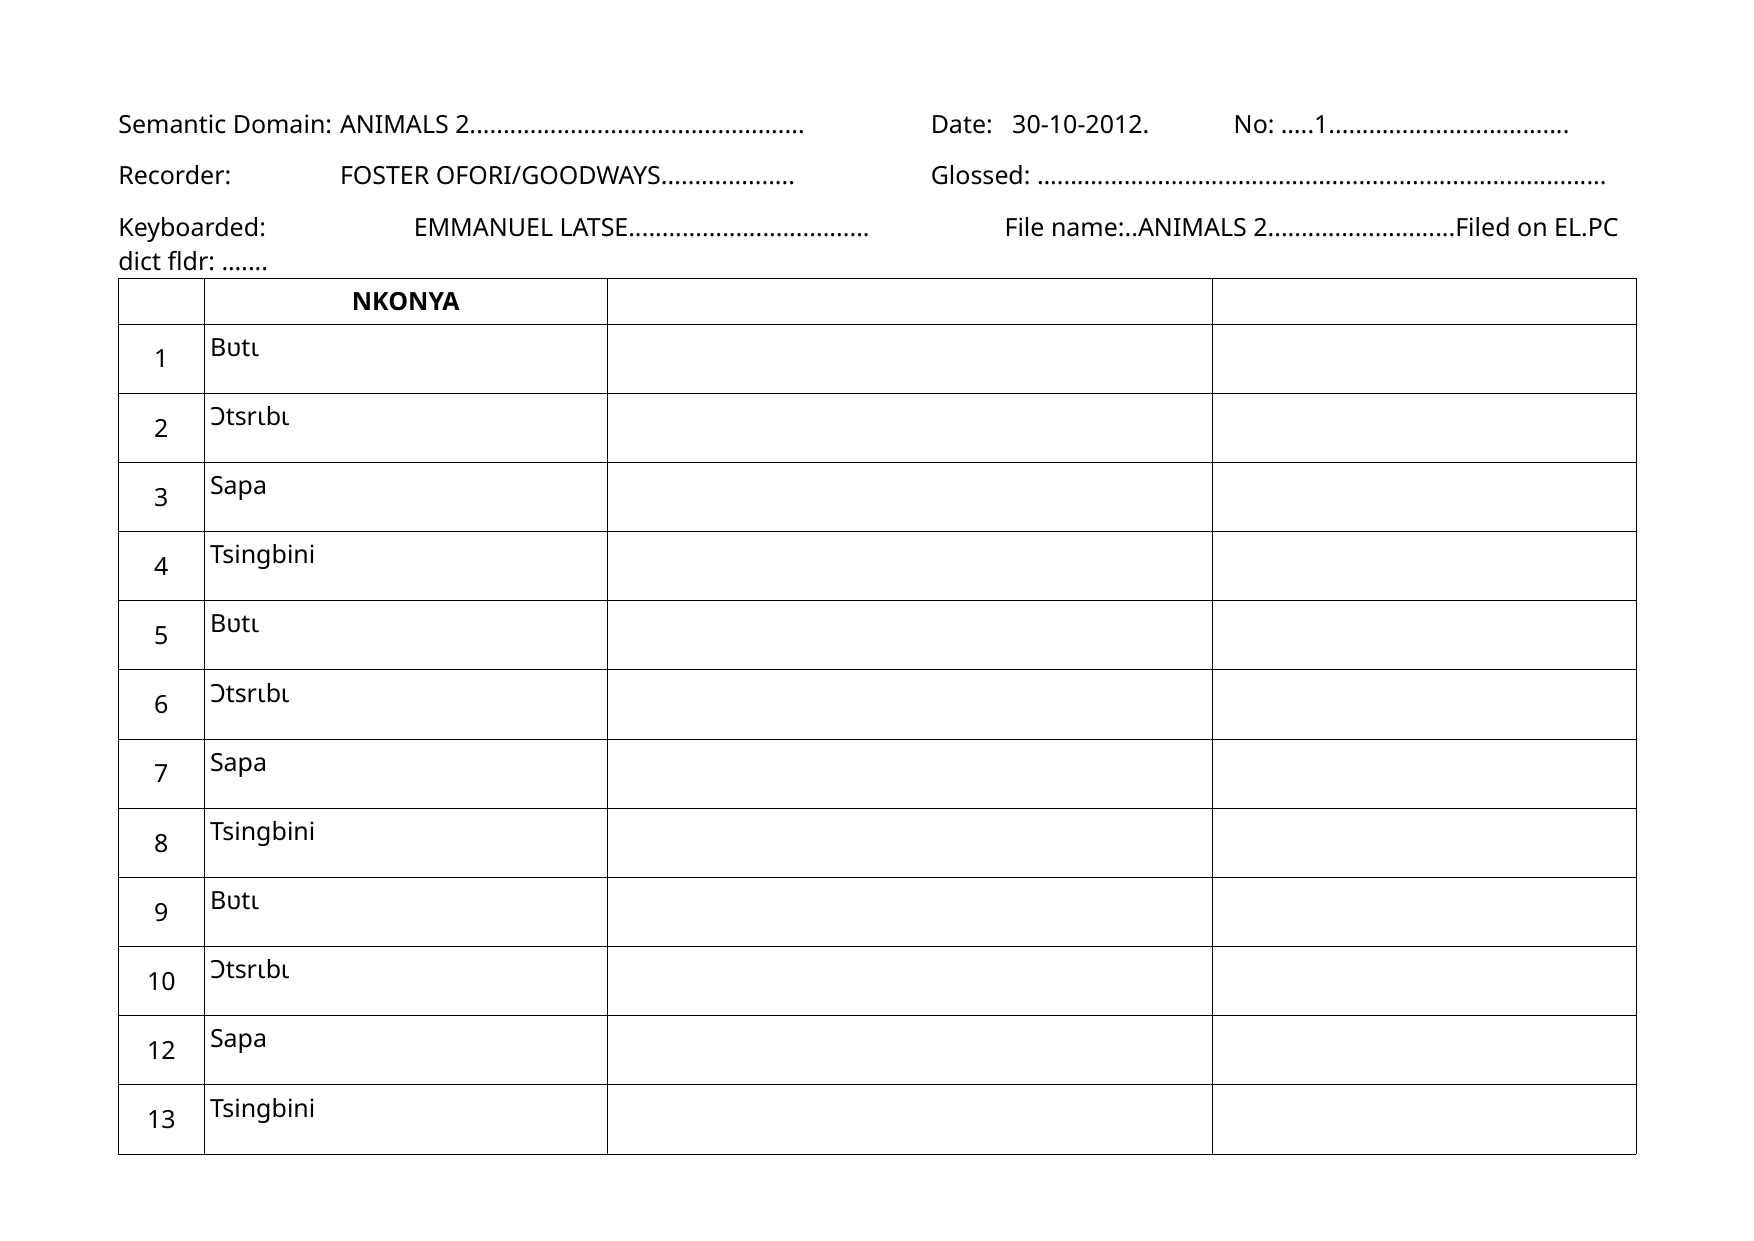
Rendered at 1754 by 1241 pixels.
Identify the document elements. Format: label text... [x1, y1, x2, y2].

table_cell [1213, 740, 1636, 808]
table_cell 1 [119, 325, 204, 393]
table_cell 4 [119, 532, 204, 600]
table_cell 6 [119, 670, 204, 738]
table_cell [608, 1016, 1212, 1084]
table_cell 13 [119, 1085, 204, 1153]
table_cell [1213, 532, 1636, 600]
table_cell Tsingbini [205, 532, 607, 600]
table_cell 7 [119, 740, 204, 808]
table_cell [1213, 1016, 1636, 1084]
table_cell Sapa [205, 1016, 607, 1084]
table_cell Bʋtɩ [205, 325, 607, 393]
table_cell 5 [119, 601, 204, 669]
table_cell [608, 463, 1212, 531]
table_cell [608, 1085, 1212, 1153]
table_cell [1213, 463, 1636, 531]
table_cell [1213, 1085, 1636, 1153]
table_cell [608, 325, 1212, 393]
table_cell Bʋtɩ [205, 878, 607, 946]
table_cell [1213, 394, 1636, 462]
table_cell [1213, 947, 1636, 1015]
table_cell [608, 532, 1212, 600]
table_header [1213, 279, 1636, 323]
text Semantic Domain: ANIMALS 2.................................................. Date: 30-10-2012. No: …..1.......….......................... [118, 106, 1636, 140]
table_cell [1213, 325, 1636, 393]
table_cell [608, 809, 1212, 877]
table_cell [608, 670, 1212, 738]
table_cell 8 [119, 809, 204, 877]
text Recorder: FOSTER OFORI/GOODWAYS.................... Glossed: ….................................................................................. [118, 158, 1636, 192]
table_cell 10 [119, 947, 204, 1015]
table_cell [1213, 670, 1636, 738]
table_header [608, 279, 1212, 323]
table_cell [608, 740, 1212, 808]
table_header [119, 279, 204, 323]
table_cell Ɔtsrɩbɩ [205, 670, 607, 738]
table_cell [608, 394, 1212, 462]
table_cell [608, 601, 1212, 669]
table_cell Bʋtɩ [205, 601, 607, 669]
table_cell Sapa [205, 463, 607, 531]
table_cell [608, 947, 1212, 1015]
table_cell Ɔtsrɩbɩ [205, 947, 607, 1015]
table_cell 2 [119, 394, 204, 462]
table_cell [1213, 809, 1636, 877]
table_header NKONYA [205, 279, 607, 323]
text Keyboarded: EMMANUEL LATSE.................................... File name:..ANIMALS 2............................Filed on EL.PC dict fldr: .…... [118, 210, 1636, 278]
table_cell 9 [119, 878, 204, 946]
table_cell 3 [119, 463, 204, 531]
table_cell Tsingbini [205, 809, 607, 877]
table_cell Sapa [205, 740, 607, 808]
table_cell Ɔtsrɩbɩ [205, 394, 607, 462]
table_cell [1213, 878, 1636, 946]
table_cell Tsingbini [205, 1085, 607, 1153]
table_cell [608, 878, 1212, 946]
table_cell [1213, 601, 1636, 669]
table_cell 12 [119, 1016, 204, 1084]
